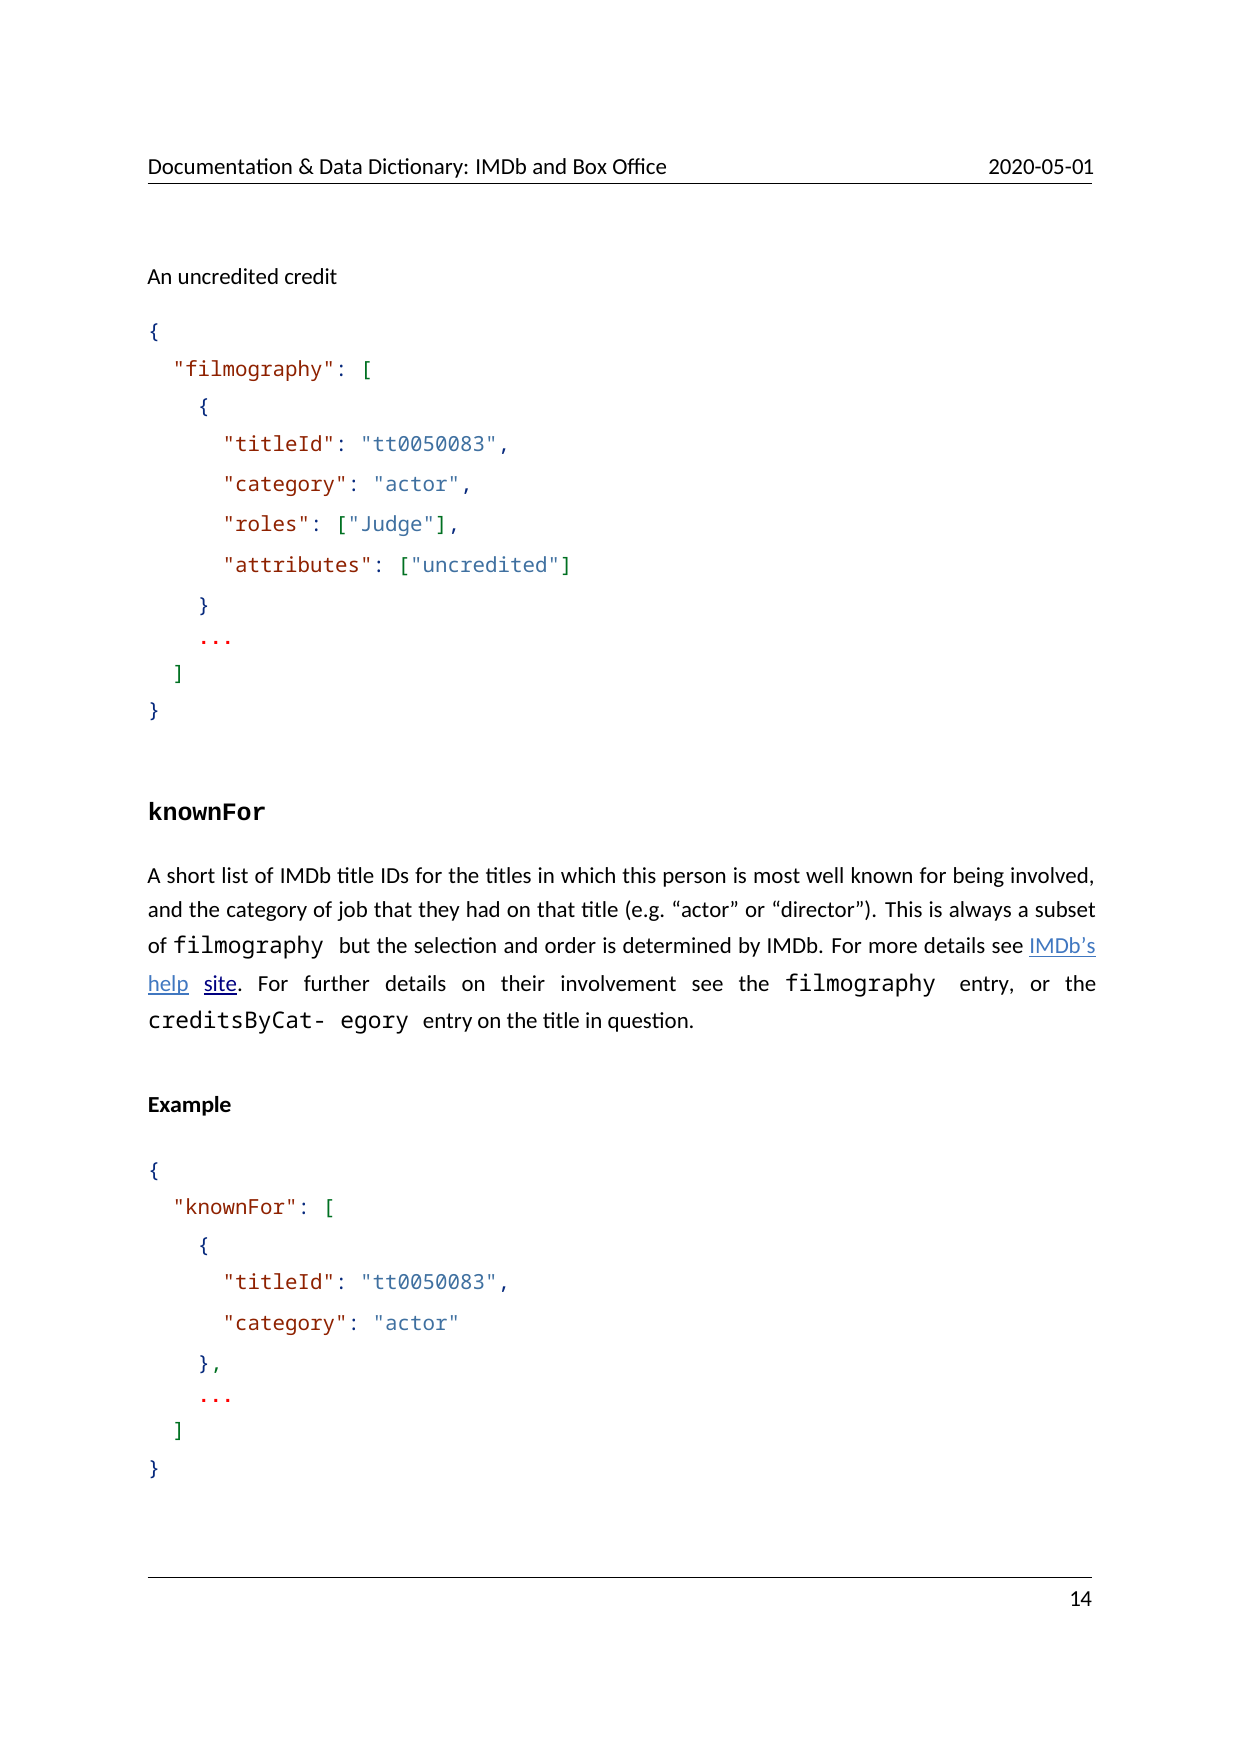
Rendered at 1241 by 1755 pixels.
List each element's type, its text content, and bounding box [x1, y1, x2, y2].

text } [197, 590, 1241, 619]
text } [148, 1453, 1241, 1481]
text ] [172, 658, 1241, 686]
text ] [172, 1416, 1241, 1444]
text { [197, 391, 1241, 419]
text "titleId": "tt0050083", "category": "actor", [222, 429, 510, 497]
text "filmography": [ [172, 354, 1241, 382]
text }, [197, 1348, 1241, 1377]
text An uncredited credit [147, 262, 1241, 290]
text A short list of IMDb title IDs for the titles in which this person is most well known for being involved, and the category of job that they had on that title (e.g. “actor” or “director”). This is always a subset of filmography but the selection and order is determined by IMDb. For more details see IMDb’s help site. For further details on their involvement see the filmography entry, or the creditsByCat- egory entry on the title in question. [147, 862, 1096, 1036]
text } [148, 695, 1241, 724]
text "titleId": "tt0050083", "category": "actor" [222, 1267, 510, 1336]
subtitle Example [148, 1091, 1241, 1118]
text { [148, 1155, 1241, 1183]
text { [148, 316, 1241, 344]
text { [197, 1230, 1241, 1258]
text "roles": ["Judge"], "attributes": ["uncredited"] [222, 509, 573, 578]
text "knownFor": [ [172, 1192, 1241, 1221]
text ... [197, 627, 1241, 651]
text ... [197, 1385, 1241, 1408]
subtitle knownFor [148, 800, 1241, 828]
